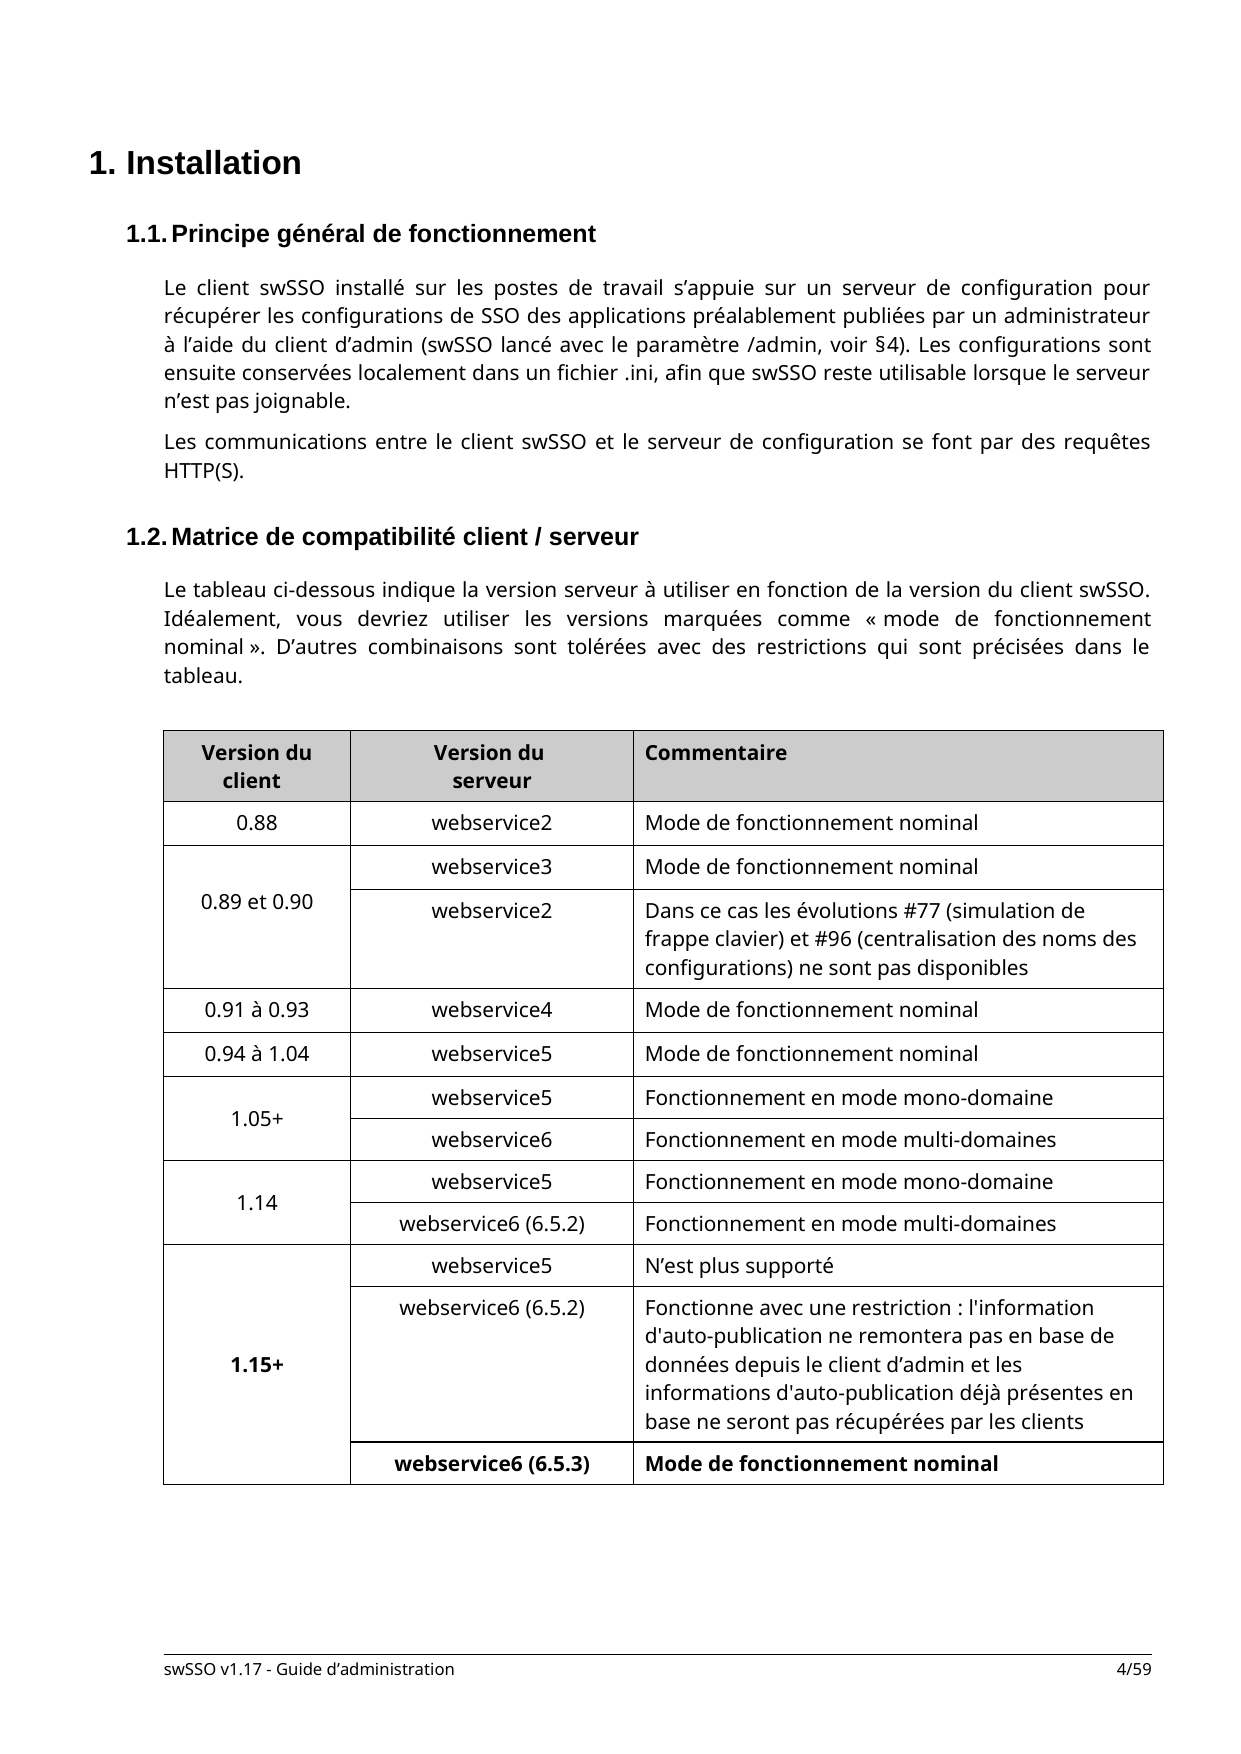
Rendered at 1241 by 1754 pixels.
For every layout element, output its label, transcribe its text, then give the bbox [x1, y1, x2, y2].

text Les communications entre le client swSSO et le serveur de configuration se font par des requêtes HTTP(S). [164, 427, 1152, 484]
table_cell webservice2 [351, 890, 633, 988]
table_cell webservice2 [351, 802, 633, 845]
table_cell webservice6 (6.5.2) [351, 1287, 633, 1441]
table_cell webservice6 (6.5.2) [351, 1203, 633, 1244]
table_cell 0.94 à 1.04 [164, 1033, 350, 1076]
table_cell webservice4 [351, 989, 633, 1032]
table_cell 1.14 [164, 1161, 350, 1244]
table_cell 0.88 [164, 802, 350, 845]
table_cell Fonctionnement en mode mono-domaine [634, 1161, 1163, 1202]
table_cell webservice3 [351, 846, 633, 889]
table_cell webservice6 (6.5.3) [351, 1443, 633, 1483]
table_cell Dans ce cas les évolutions #77 (simulation de frappe clavier) et #96 (centralisation des noms des configurations) ne sont pas disponibles [634, 890, 1163, 988]
table_header Commentaire [634, 731, 1163, 801]
table_cell Mode de fonctionnement nominal [634, 802, 1163, 845]
table_cell Fonctionnement en mode multi-domaines [634, 1203, 1163, 1244]
text Le client swSSO installé sur les postes de travail s’appuie sur un serveur de configuration pour récupérer les configurations de SSO des applications préalablement publiées par un administrateur à l’aide du client d’admin (swSSO lancé avec le paramètre /admin, voir §4). Les configurations sont ensuite conservées localement dans un fichier .ini, afin que swSSO reste utilisable lorsque le serveur n’est pas joignable. [164, 273, 1152, 415]
table_cell webservice5 [351, 1033, 633, 1076]
table_header Version du client [164, 731, 350, 801]
text Le tableau ci-dessous indique la version serveur à utiliser en fonction de la version du client swSSO. Idéalement, vous devriez utiliser les versions marquées comme « mode de fonctionnement nominal ». D’autres combinaisons sont tolérées avec des restrictions qui sont précisées dans le tableau. [164, 576, 1152, 689]
table_cell 1.15+ [164, 1245, 350, 1483]
table_cell Mode de fonctionnement nominal [634, 846, 1163, 889]
table_cell webservice6 [351, 1119, 633, 1160]
table_cell 0.89 et 0.90 [164, 846, 350, 988]
table_cell Fonctionnement en mode mono-domaine [634, 1077, 1163, 1118]
table_cell Fonctionnement en mode multi-domaines [634, 1119, 1163, 1160]
table_cell webservice5 [351, 1245, 633, 1286]
subtitle Principe général de fonctionnement [126, 219, 1152, 248]
table_cell webservice5 [351, 1077, 633, 1118]
table_cell 0.91 à 0.93 [164, 989, 350, 1032]
subtitle Installation [89, 143, 1152, 182]
table_cell 1.05+ [164, 1077, 350, 1160]
table_cell Mode de fonctionnement nominal [634, 1443, 1163, 1483]
table_cell webservice5 [351, 1161, 633, 1202]
table_cell Mode de fonctionnement nominal [634, 1033, 1163, 1076]
subtitle Matrice de compatibilité client / serveur [126, 522, 1152, 551]
table_cell N’est plus supporté [634, 1245, 1163, 1286]
table_header Version du serveur [351, 731, 633, 801]
table_cell Mode de fonctionnement nominal [634, 989, 1163, 1032]
table_cell Fonctionne avec une restriction : l'information d'auto-publication ne remontera pas en base de données depuis le client d’admin et les informations d'auto-publication déjà présentes en base ne seront pas récupérées par les clients [634, 1287, 1163, 1441]
